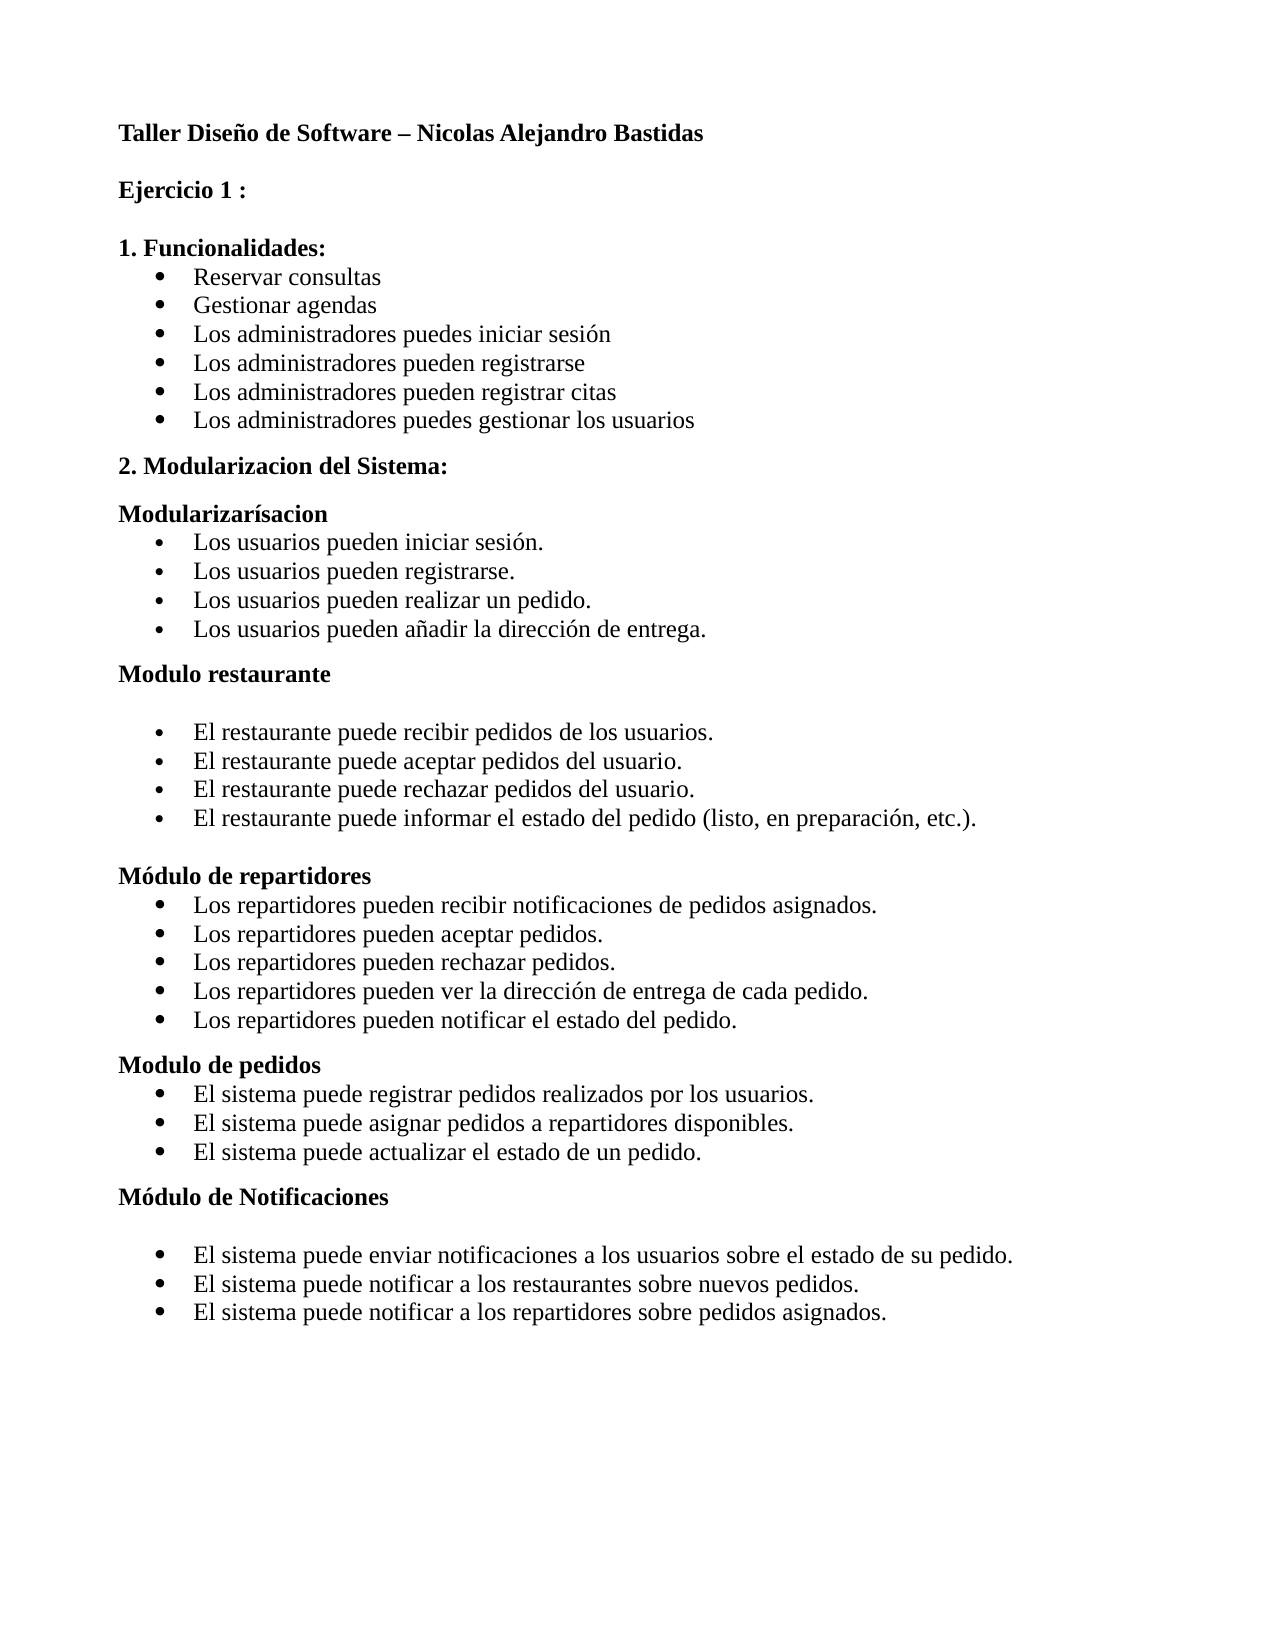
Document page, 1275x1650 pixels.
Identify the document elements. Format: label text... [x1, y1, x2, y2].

text Modulo restaurante [118, 659, 1193, 688]
text Modulo de pedidos [118, 1050, 1193, 1079]
list El sistema puede notificar a los repartidores sobre pedidos asignados. [156, 1297, 1193, 1326]
list Los repartidores pueden rechazar pedidos. [156, 947, 1193, 976]
list El sistema puede asignar pedidos a repartidores disponibles. [156, 1108, 1193, 1137]
list El sistema puede notificar a los restaurantes sobre nuevos pedidos. [156, 1269, 1193, 1297]
list El sistema puede registrar pedidos realizados por los usuarios. [156, 1079, 1193, 1108]
list Reservar consultas [156, 262, 1193, 291]
list Gestionar agendas [156, 291, 1193, 319]
list Los administradores pueden registrarse [156, 348, 1193, 377]
text Modularizarísacion [118, 499, 1193, 527]
list Los repartidores pueden notificar el estado del pedido. [156, 1005, 1193, 1034]
list El restaurante puede aceptar pedidos del usuario. [156, 746, 1193, 774]
list El restaurante puede rechazar pedidos del usuario. [156, 774, 1193, 803]
text 2. Modularizacion del Sistema: [118, 451, 1193, 480]
list El sistema puede enviar notificaciones a los usuarios sobre el estado de su pedido. [156, 1240, 1193, 1269]
text 1. Funcionalidades: [118, 233, 1193, 262]
text Ejercicio 1 : [118, 176, 1193, 204]
text Taller Diseño de Software – Nicolas Alejandro Bastidas [118, 118, 1193, 147]
list Los administradores pueden registrar citas [156, 377, 1193, 406]
list Los administradores puedes gestionar los usuarios [156, 406, 1193, 434]
list Los usuarios pueden registrarse. [156, 556, 1193, 585]
list Los usuarios pueden añadir la dirección de entrega. [156, 614, 1193, 642]
list El sistema puede actualizar el estado de un pedido. [156, 1137, 1193, 1165]
list Los administradores puedes iniciar sesión [156, 319, 1193, 348]
list Los repartidores pueden ver la dirección de entrega de cada pedido. [156, 976, 1193, 1005]
list El restaurante puede recibir pedidos de los usuarios. [156, 717, 1193, 746]
list Los usuarios pueden iniciar sesión. [156, 527, 1193, 556]
list Los repartidores pueden aceptar pedidos. [156, 919, 1193, 947]
list Los usuarios pueden realizar un pedido. [156, 585, 1193, 614]
text Módulo de repartidores [118, 861, 1193, 890]
list Los repartidores pueden recibir notificaciones de pedidos asignados. [156, 890, 1193, 919]
list El restaurante puede informar el estado del pedido (listo, en preparación, etc.). [156, 803, 1193, 832]
text Módulo de Notificaciones [118, 1182, 1193, 1211]
